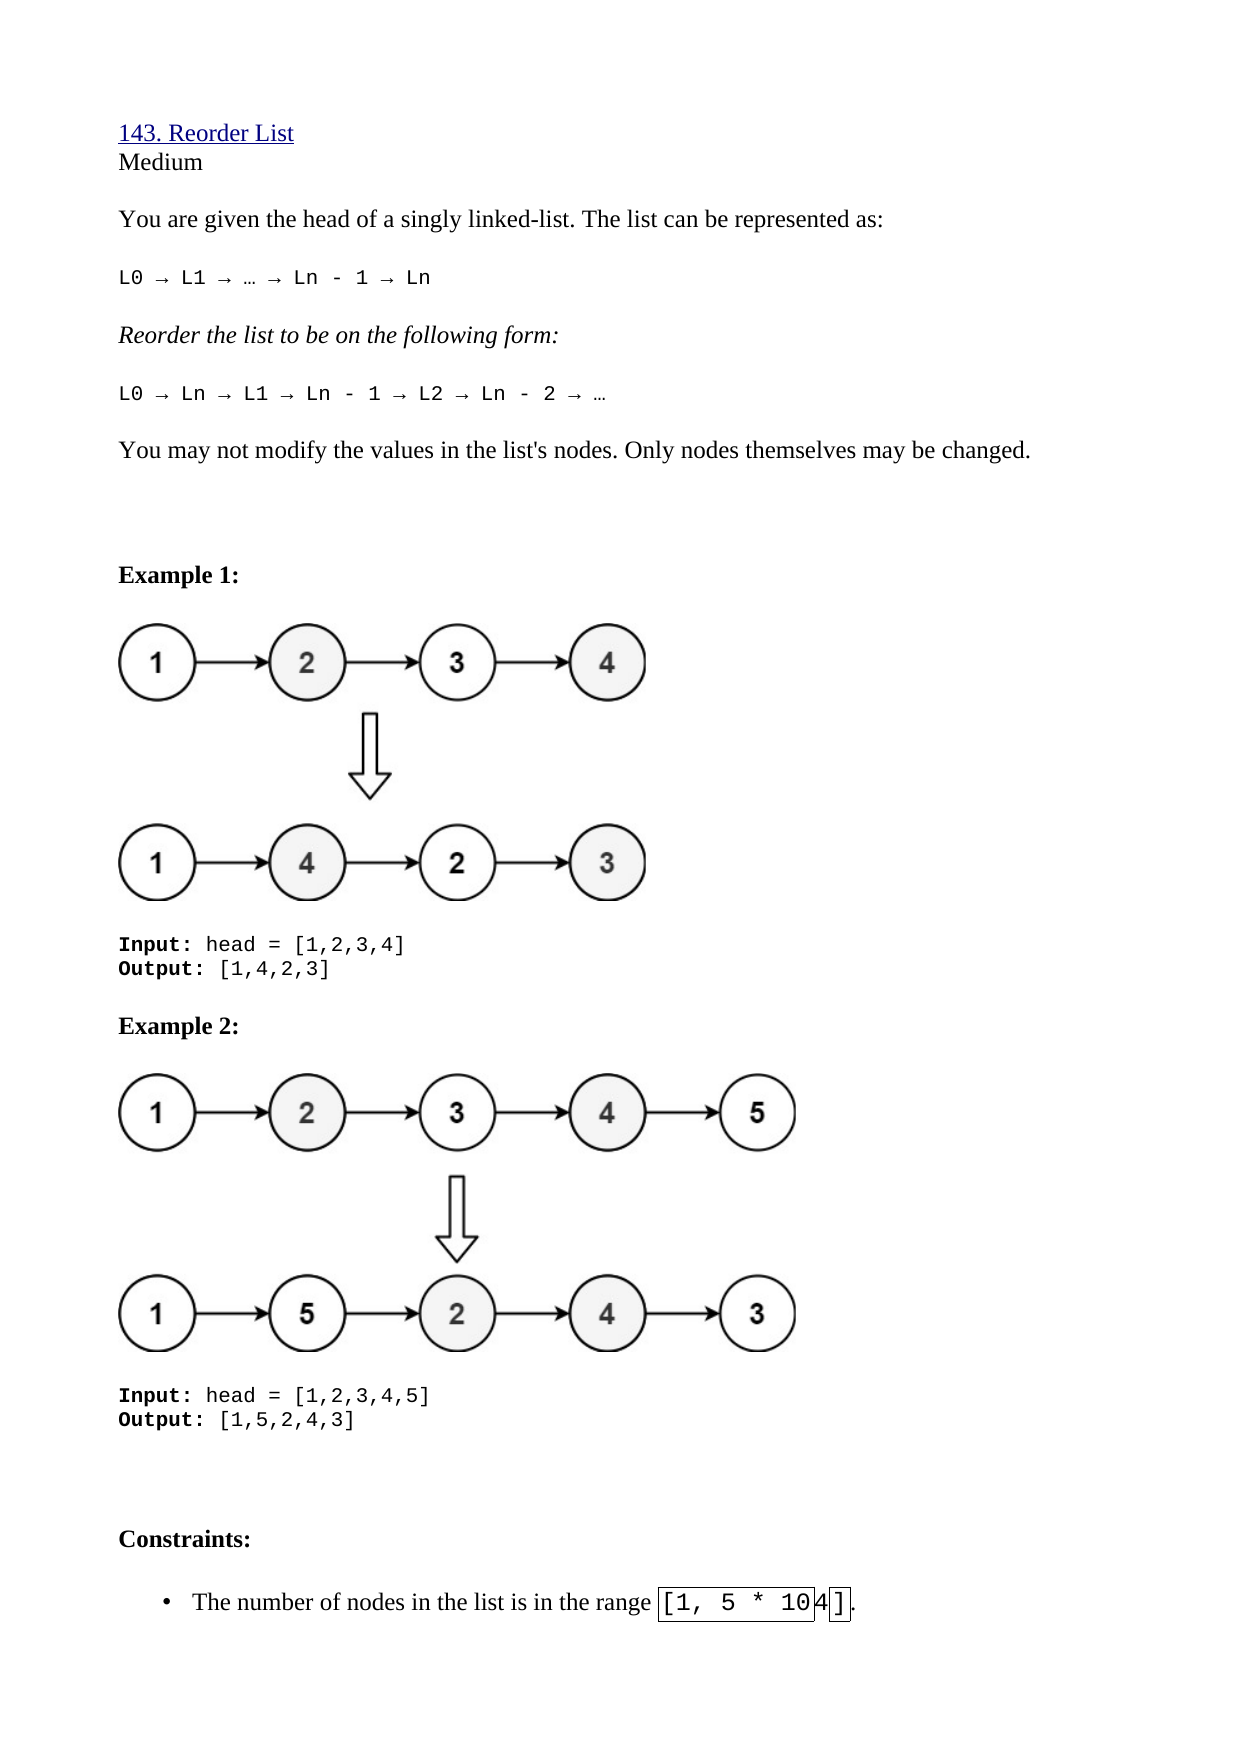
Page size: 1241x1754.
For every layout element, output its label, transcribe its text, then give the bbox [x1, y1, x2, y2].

text L0 → Ln → L1 → Ln - 1 → L2 → Ln - 2 → … [118, 382, 1122, 406]
text Input: head = [1,2,3,4,5] [118, 1385, 1122, 1408]
text Input: head = [1,2,3,4] [118, 934, 1122, 958]
text You are given the head of a singly linked-list. The list can be represented as: [118, 204, 1122, 233]
text Example 2: [118, 1011, 1122, 1040]
text You may not modify the values in the list's nodes. Only nodes themselves may be changed. [118, 436, 1122, 464]
text Medium [118, 147, 1122, 176]
text Output: [1,5,2,4,3] [118, 1408, 1122, 1432]
text Reorder the list to be on the following form: [118, 320, 1122, 349]
text Constraints: [118, 1524, 1122, 1553]
picture [118, 623, 646, 901]
picture [118, 1073, 796, 1352]
list The number of nodes in the list is in the range [1, 5 * 104]. [851, 1587, 1122, 1621]
text Example 1: [118, 561, 1122, 589]
list The number of nodes in the list is in the range [1, 5 * 104]. [659, 1588, 814, 1621]
text L0 → L1 → … → Ln - 1 → Ln [118, 267, 1122, 291]
text Output: [1,4,2,3] [118, 958, 1122, 982]
list The number of nodes in the list is in the range [1, 5 * 104]. [162, 1587, 658, 1621]
text 143. Reorder List [118, 118, 1122, 147]
